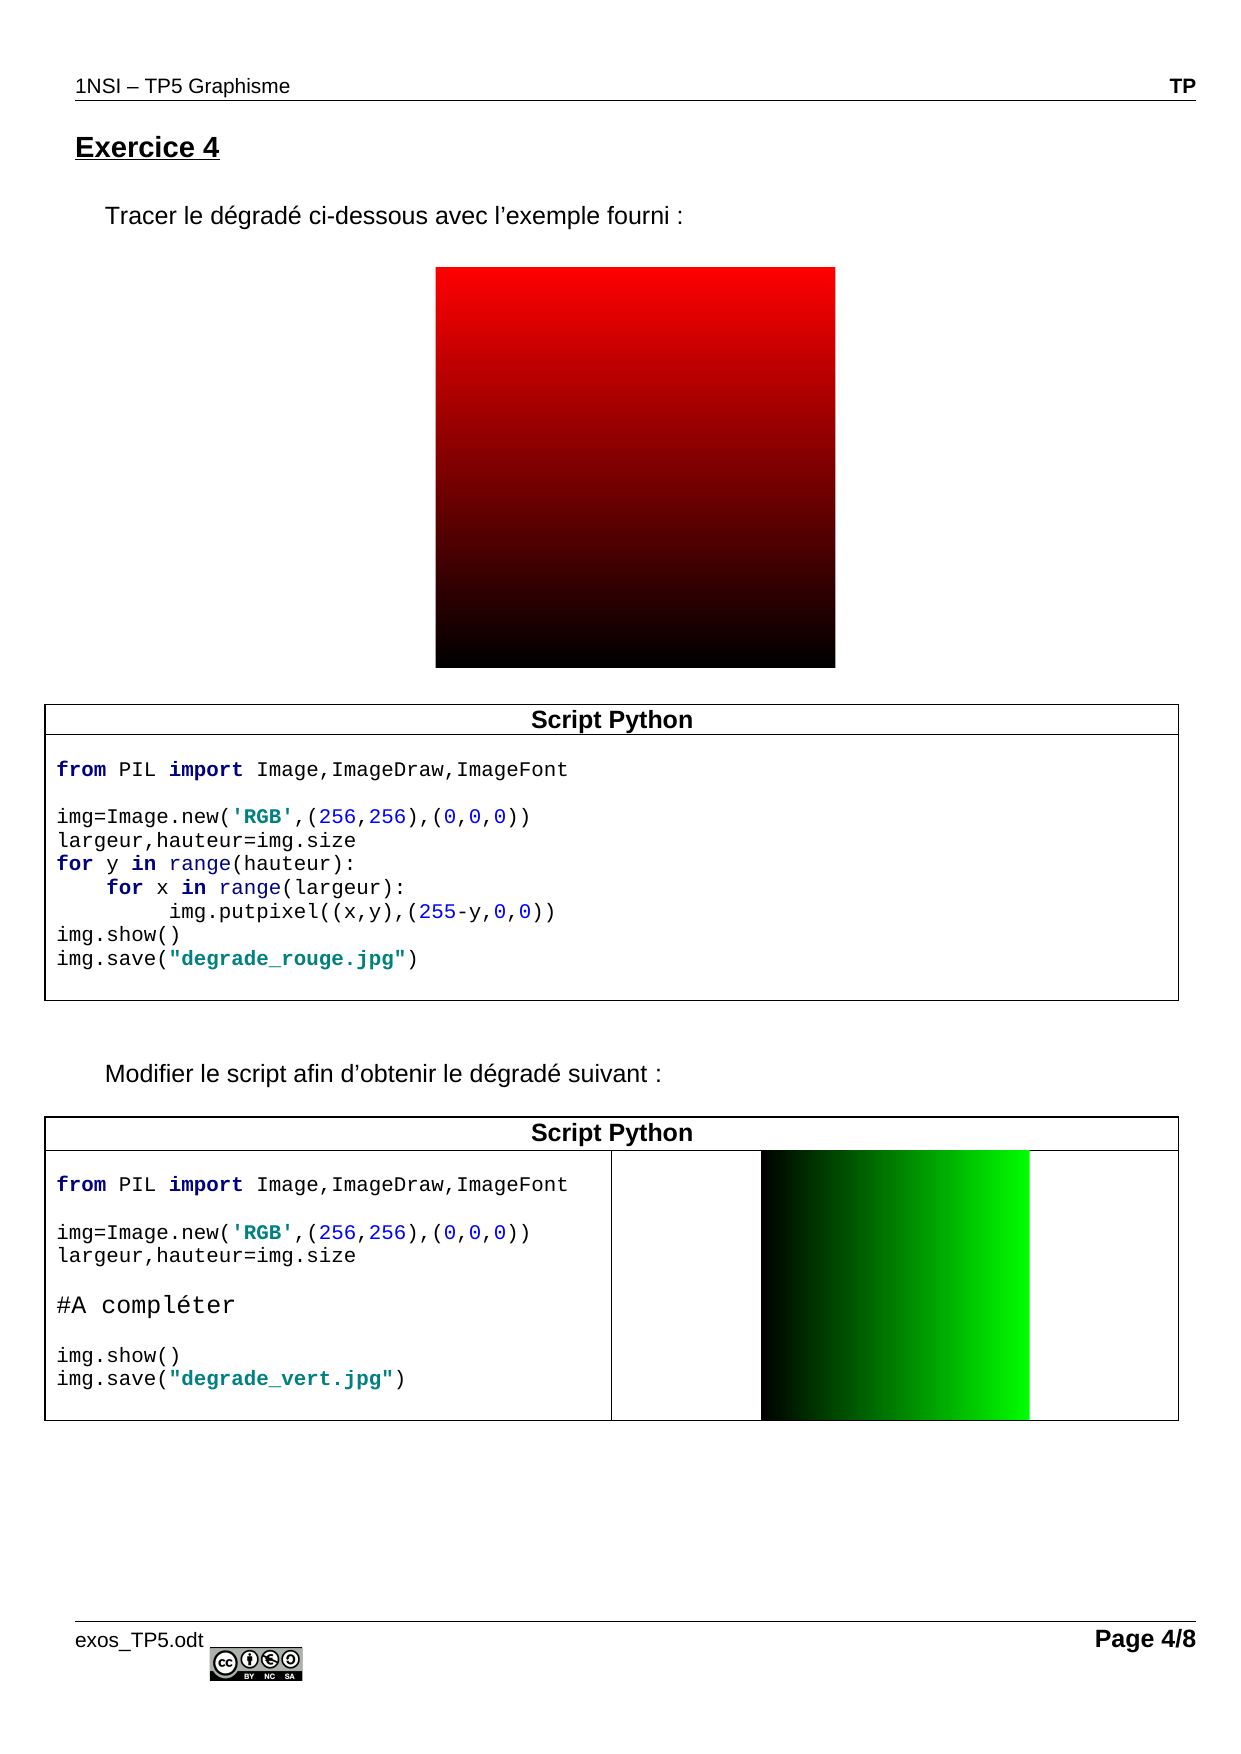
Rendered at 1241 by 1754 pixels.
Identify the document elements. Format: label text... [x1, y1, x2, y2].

text Modifier le script afin d’obtenir le dégradé suivant : [75, 1059, 1196, 1088]
table_cell [612, 1151, 761, 1419]
table_cell from PIL import Image,ImageDraw,ImageFont img=Image.new('RGB',(256,256),(0,0,0)) largeur,hauteur=img.size for y in range(hauteur): for x in range(largeur): img.putpixel((x,y),(255-y,0,0)) img.show() img.save("degrade_rouge.jpg") [46, 735, 1178, 1000]
picture [435, 267, 836, 668]
table_header Script Python [46, 705, 1178, 734]
text Exercice 4 [75, 129, 1196, 163]
table_cell from PIL import Image,ImageDraw,ImageFont img=Image.new('RGB',(256,256),(0,0,0)) largeur,hauteur=img.size #A compléter img.show() img.save("degrade_vert.jpg") [46, 1151, 611, 1419]
text Tracer le dégradé ci-dessous avec l’exemple fourni : [75, 201, 1196, 230]
table_header Script Python [46, 1118, 1178, 1150]
picture [209, 1647, 303, 1681]
table_cell [1030, 1151, 1178, 1419]
